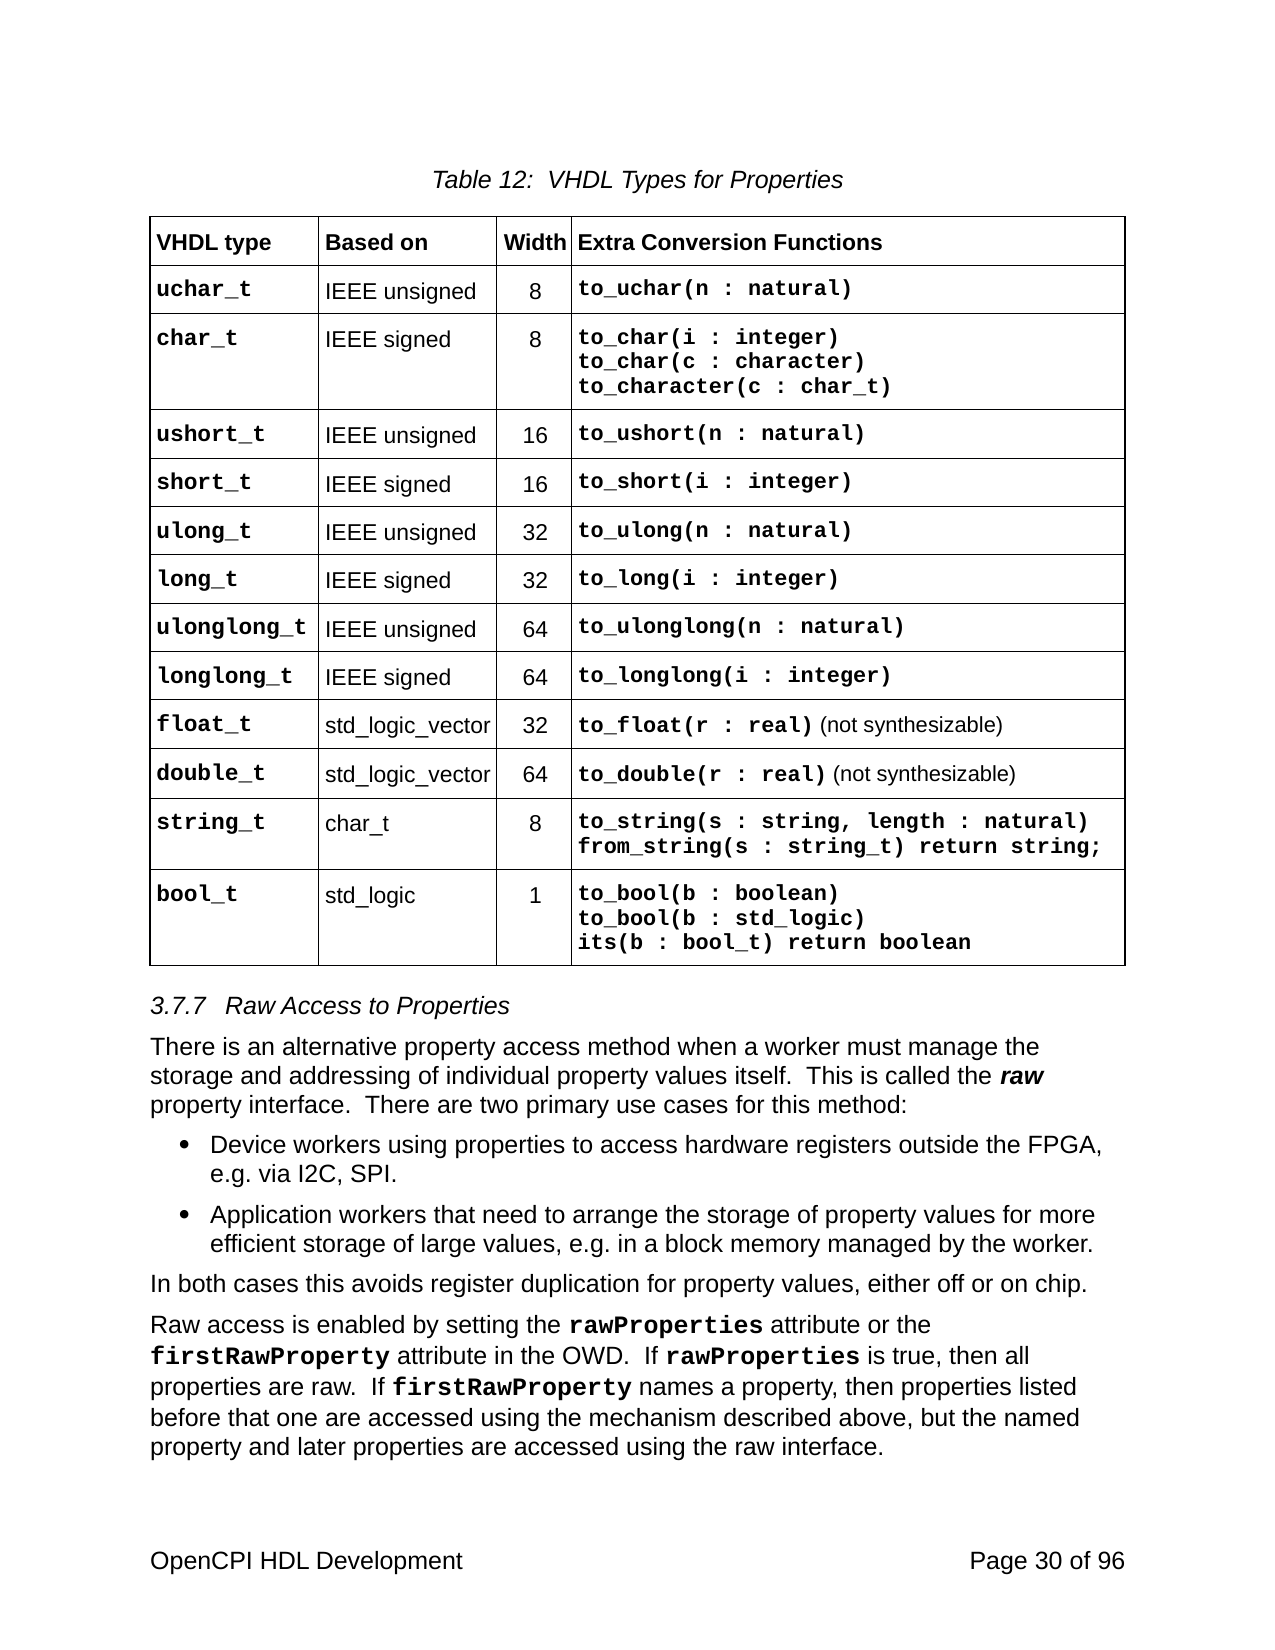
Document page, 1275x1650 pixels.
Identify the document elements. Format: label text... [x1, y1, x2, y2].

table_cell 8 [497, 314, 571, 409]
table_cell to_longlong(i : integer) [572, 652, 1124, 699]
table_cell to_ulong(n : natural) [572, 507, 1124, 554]
table_cell bool_t [151, 870, 318, 965]
table_cell 32 [497, 507, 571, 554]
table_cell char_t [319, 799, 496, 869]
table_cell 64 [497, 652, 571, 699]
table_cell short_t [151, 459, 318, 506]
text Raw access is enabled by setting the rawProperties attribute or the firstRawProperty attribute in the OWD. If rawProperties is true, then all properties are raw. If firstRawProperty names a property, then properties listed before that one are accessed using the mechanism described above, but the named property and later properties are accessed using the raw interface. [150, 1310, 1125, 1461]
table_cell to_bool(b : boolean) to_bool(b : std_logic) its(b : bool_t) return boolean [572, 870, 1124, 965]
text In both cases this avoids register duplication for property values, either off or on chip. [150, 1269, 1125, 1298]
table_cell ushort_t [151, 410, 318, 458]
table_cell 64 [497, 749, 571, 797]
table_cell IEEE unsigned [319, 604, 496, 651]
table_cell 16 [497, 459, 571, 506]
table_cell 16 [497, 410, 571, 458]
table_cell float_t [151, 700, 318, 748]
list Application workers that need to arrange the storage of property values for more efficient storage of large values, e.g. in a block memory managed by the worker. [180, 1200, 1125, 1257]
table_cell uchar_t [151, 266, 318, 313]
table_cell std_logic_vector [319, 700, 496, 748]
table_cell to_char(i : integer) to_char(c : character) to_character(c : char_t) [572, 314, 1124, 409]
list Device workers using properties to access hardware registers outside the FPGA, e.g. via I2C, SPI. [180, 1130, 1125, 1188]
table_cell std_logic [319, 870, 496, 965]
table_cell to_short(i : integer) [572, 459, 1124, 506]
table_cell string_t [151, 799, 318, 869]
table_header Extra Conversion Functions [572, 217, 1124, 264]
table_cell 32 [497, 555, 571, 603]
table_cell IEEE unsigned [319, 410, 496, 458]
text There is an alternative property access method when a worker must manage the storage and addressing of individual property values itself. This is called the raw property interface. There are two primary use cases for this method: [150, 1032, 1125, 1118]
table_cell IEEE unsigned [319, 266, 496, 313]
table_cell to_ushort(n : natural) [572, 410, 1124, 458]
table_cell IEEE unsigned [319, 507, 496, 554]
table_cell to_ulonglong(n : natural) [572, 604, 1124, 651]
table_cell IEEE signed [319, 314, 496, 409]
table_cell 8 [497, 799, 571, 869]
table_header Based on [319, 217, 496, 264]
table_cell to_uchar(n : natural) [572, 266, 1124, 313]
table_cell to_string(s : string, length : natural) from_string(s : string_t) return string; [572, 799, 1124, 869]
table_cell double_t [151, 749, 318, 797]
table_cell 64 [497, 604, 571, 651]
subtitle Raw Access to Properties [150, 991, 1125, 1020]
table_cell IEEE signed [319, 459, 496, 506]
table_cell ulonglong_t [151, 604, 318, 651]
table_cell IEEE signed [319, 652, 496, 699]
table_cell std_logic_vector [319, 749, 496, 797]
table_header VHDL type [151, 217, 318, 264]
table_cell IEEE signed [319, 555, 496, 603]
table_cell long_t [151, 555, 318, 603]
table_cell longlong_t [151, 652, 318, 699]
table_cell to_long(i : integer) [572, 555, 1124, 603]
table_cell 1 [497, 870, 571, 965]
table_cell 8 [497, 266, 571, 313]
table_cell to_float(r : real) (not synthesizable) [572, 700, 1124, 748]
text Table 12: VHDL Types for Properties [150, 165, 1125, 194]
table_header Width [497, 217, 571, 264]
table_cell ulong_t [151, 507, 318, 554]
table_cell char_t [151, 314, 318, 409]
table_cell to_double(r : real) (not synthesizable) [572, 749, 1124, 797]
table_cell 32 [497, 700, 571, 748]
